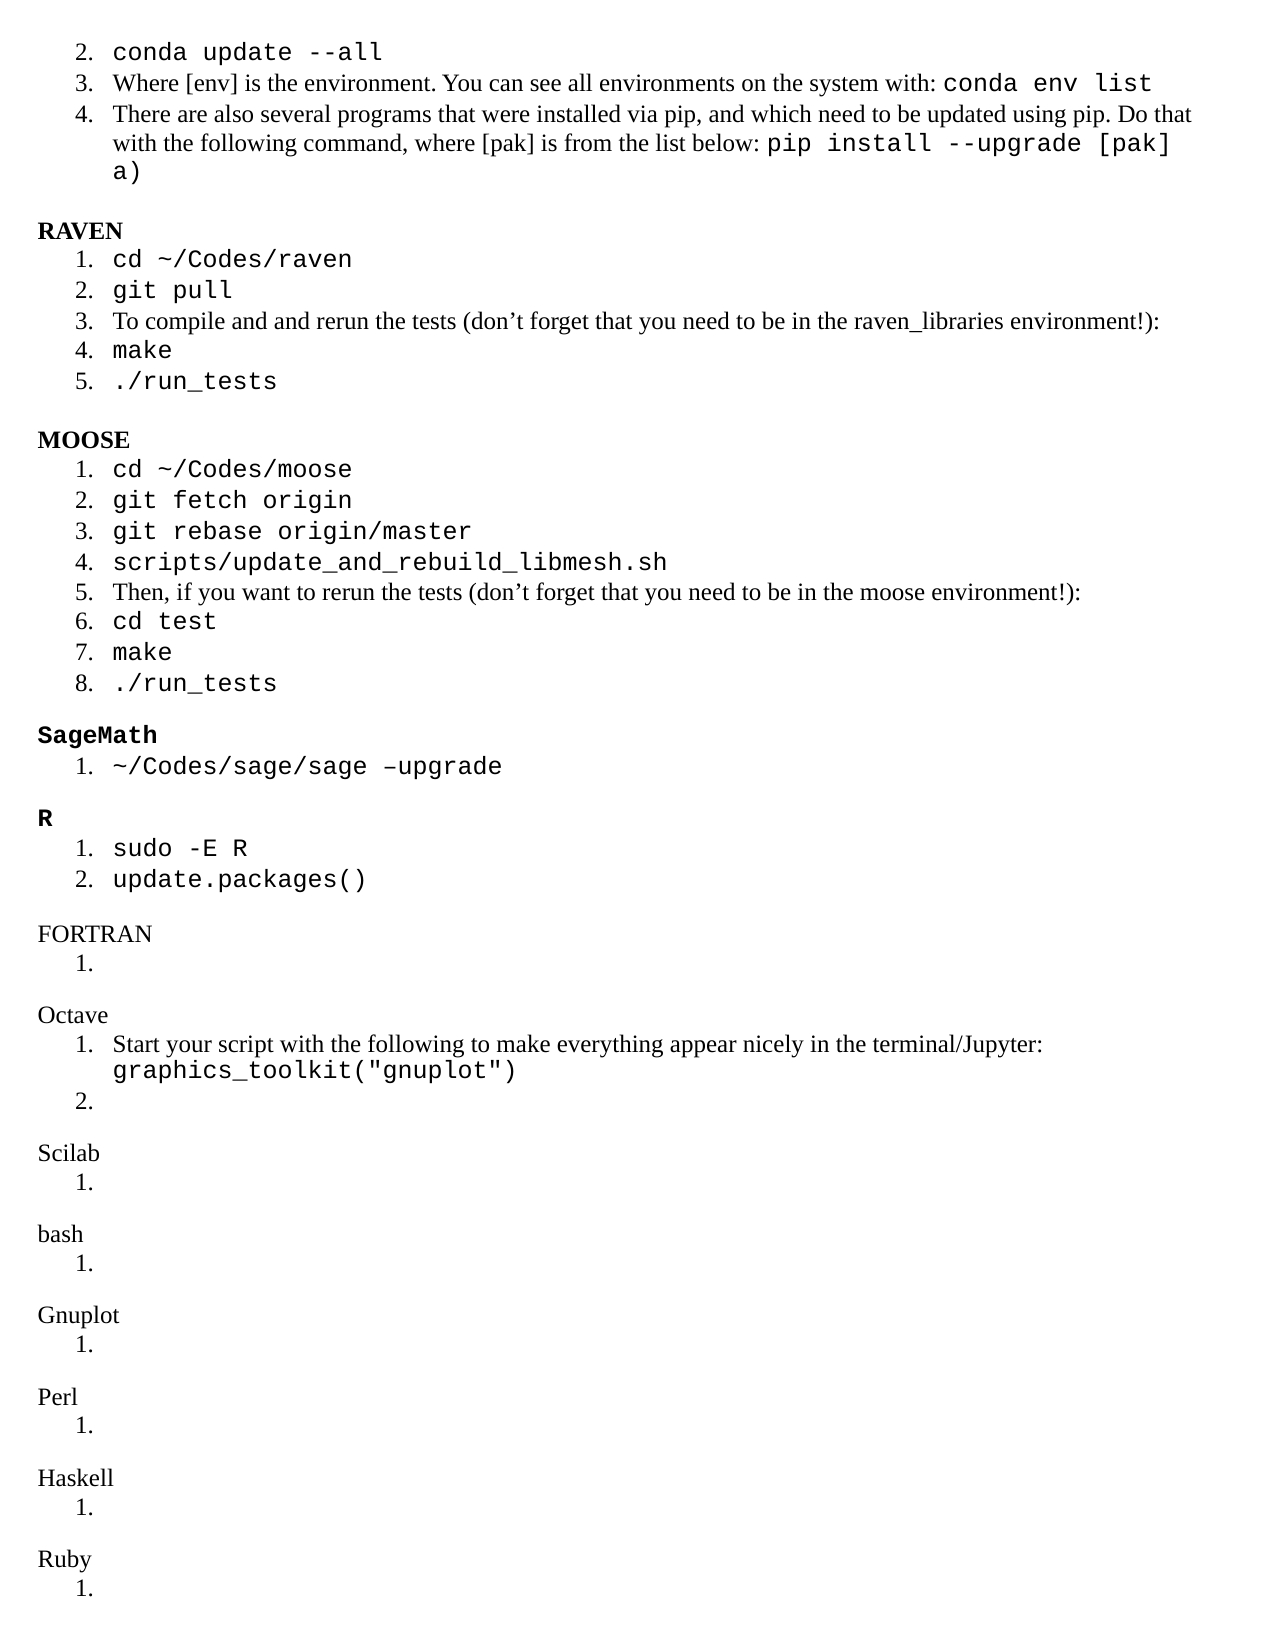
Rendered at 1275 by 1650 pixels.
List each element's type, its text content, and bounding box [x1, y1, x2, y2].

list There are also several programs that were installed via pip, and which need to be updated using pip. Do that with the following command, where [pak] is from the list below: pip install --upgrade [pak] [75, 99, 1237, 159]
text RAVEN [37, 216, 1237, 244]
list ~/Codes/sage/sage –upgrade [75, 751, 1237, 782]
list cd ~/Codes/raven [75, 244, 1237, 275]
list conda update --all [75, 37, 1237, 68]
text FORTRAN [37, 919, 1237, 948]
list git fetch origin [75, 485, 1237, 516]
list Where [env] is the environment. You can see all environments on the system with: conda env list [75, 68, 1237, 99]
text Scilab [37, 1138, 1237, 1167]
list update.packages() [75, 864, 1237, 895]
list To compile and and rerun the tests (don’t forget that you need to be in the raven_libraries environment!): [75, 306, 1237, 335]
text MOOSE [37, 425, 1237, 454]
list ./run_tests [75, 366, 1237, 397]
list scripts/update_and_rebuild_libmesh.sh [75, 547, 1237, 577]
list make [75, 335, 1237, 366]
text SageMath [37, 722, 1237, 751]
text Gnuplot [37, 1301, 1237, 1329]
text R [37, 805, 1237, 833]
list git rebase origin/master [75, 516, 1237, 547]
list sudo -E R [75, 833, 1237, 864]
list Then, if you want to rerun the tests (don’t forget that you need to be in the moose environment!): [75, 577, 1237, 606]
list ./run_tests [75, 668, 1237, 699]
list git pull [75, 275, 1237, 306]
list cd ~/Codes/moose [75, 454, 1237, 485]
list Start your script with the following to make everything appear nicely in the terminal/Jupyter: graphics_toolkit("gnuplot") [75, 1029, 1237, 1086]
text Ruby [37, 1544, 1237, 1573]
text Octave [37, 1000, 1237, 1029]
list cd test [75, 606, 1237, 637]
list make [75, 637, 1237, 668]
text Perl [37, 1382, 1237, 1410]
text Haskell [37, 1463, 1237, 1492]
text bash [37, 1219, 1237, 1248]
